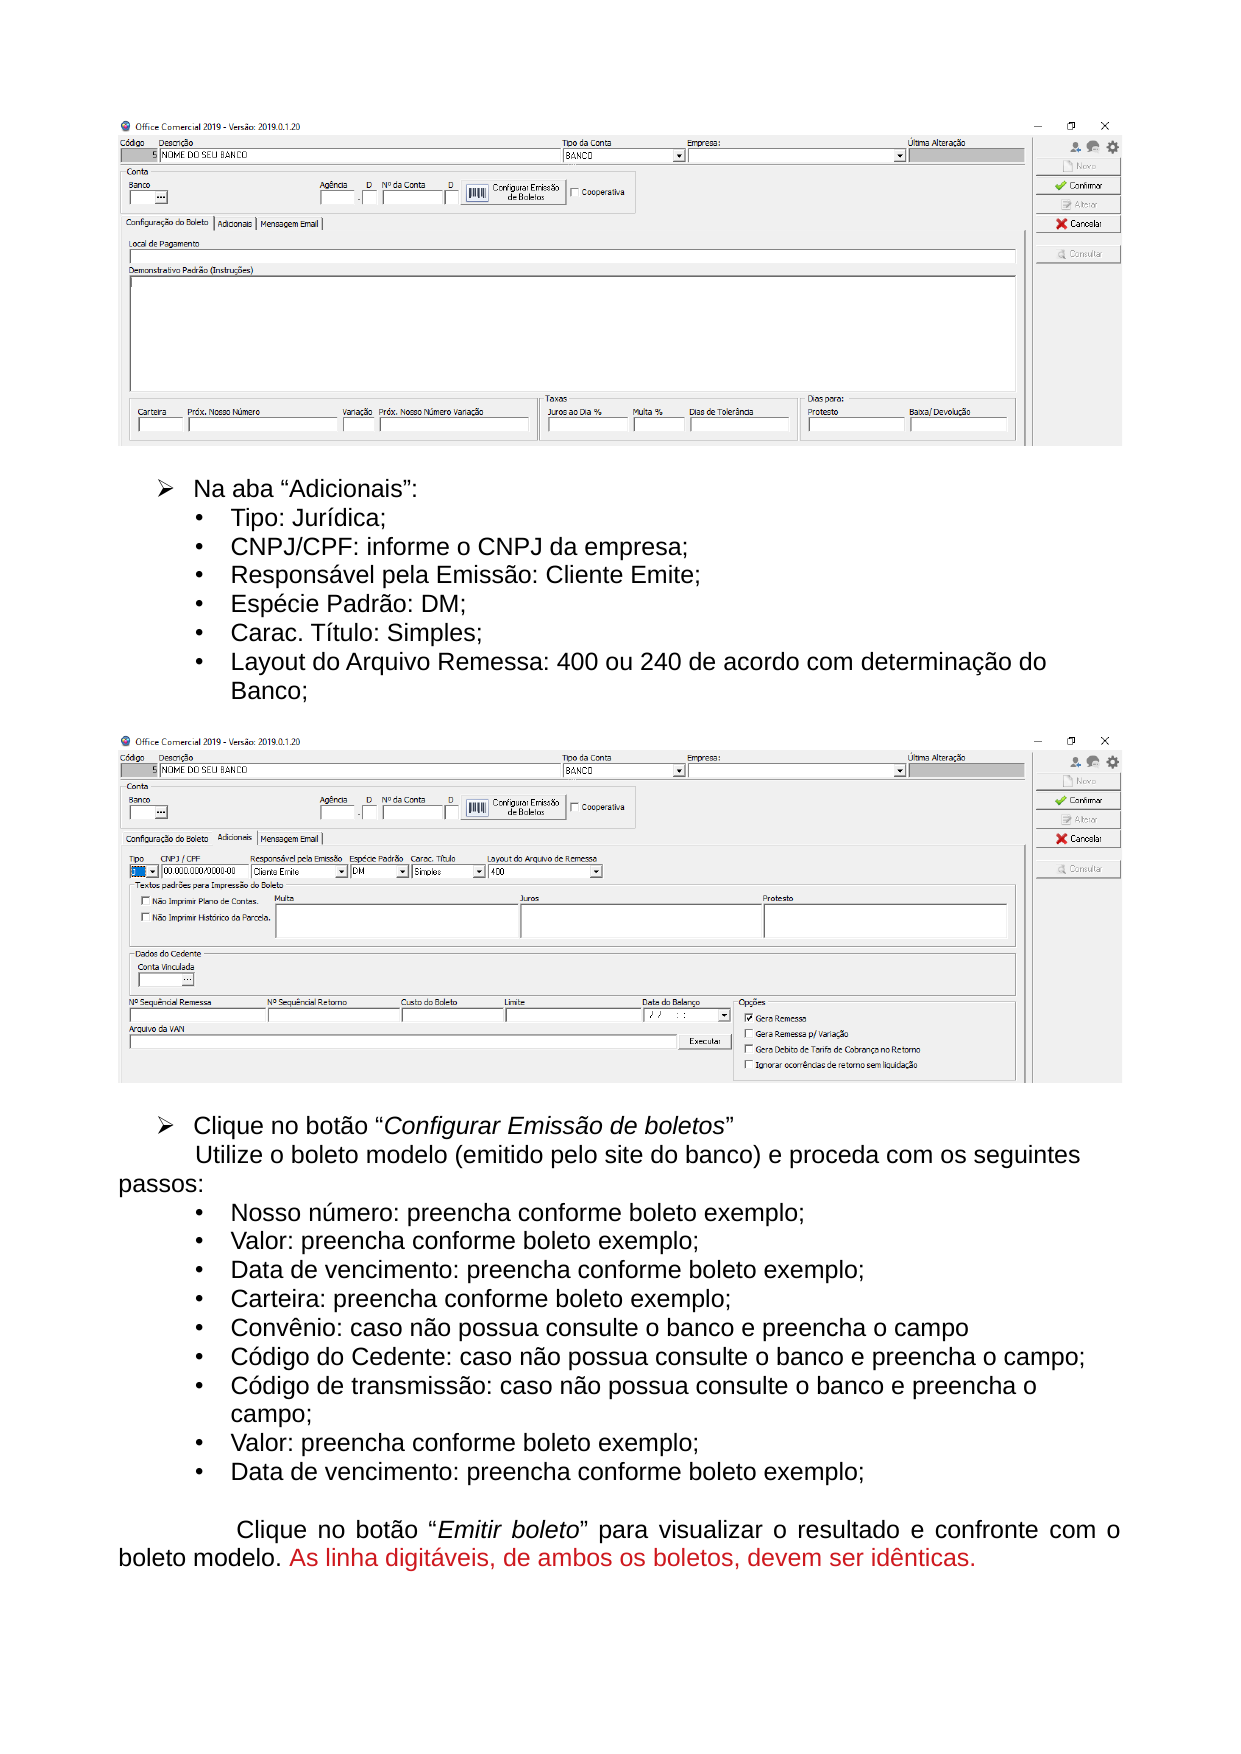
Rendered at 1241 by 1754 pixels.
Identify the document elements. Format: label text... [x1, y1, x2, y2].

text Clique no botão “Emitir boleto” para visualizar o resultado e confronte com o boleto modelo. As linha digitáveis, de ambos os boletos, devem ser idênticas. [118, 1515, 1122, 1572]
picture [118, 118, 1123, 446]
list Clique no botão “Configurar Emissão de boletos” [156, 1111, 1122, 1140]
list Na aba “Adicionais”: [156, 474, 1122, 503]
text Utilize o boleto modelo (emitido pelo site do banco) e proceda com os seguintes passos: [118, 1140, 1122, 1197]
list Convênio: caso não possua consulte o banco e preencha o campo [195, 1313, 1122, 1342]
list CNPJ/CPF: informe o CNPJ da empresa; [195, 532, 1122, 560]
list Valor: preencha conforme boleto exemplo; [195, 1226, 1122, 1255]
list Valor: preencha conforme boleto exemplo; [195, 1428, 1122, 1457]
list Carteira: preencha conforme boleto exemplo; [195, 1284, 1122, 1313]
list Layout do Arquivo Remessa: 400 ou 240 de acordo com determinação do Banco; [195, 647, 1122, 704]
list Espécie Padrão: DM; [195, 589, 1122, 618]
list Responsável pela Emissão: Cliente Emite; [195, 560, 1122, 589]
list Tipo: Jurídica; [195, 503, 1122, 532]
list Data de vencimento: preencha conforme boleto exemplo; [195, 1255, 1122, 1284]
list Código do Cedente: caso não possua consulte o banco e preencha o campo; [195, 1342, 1122, 1371]
list Nosso número: preencha conforme boleto exemplo; [195, 1197, 1122, 1226]
picture [118, 733, 1123, 1083]
list Data de vencimento: preencha conforme boleto exemplo; [195, 1457, 1122, 1486]
list Código de transmissão: caso não possua consulte o banco e preencha o campo; [195, 1371, 1122, 1428]
list Carac. Título: Simples; [195, 618, 1122, 647]
